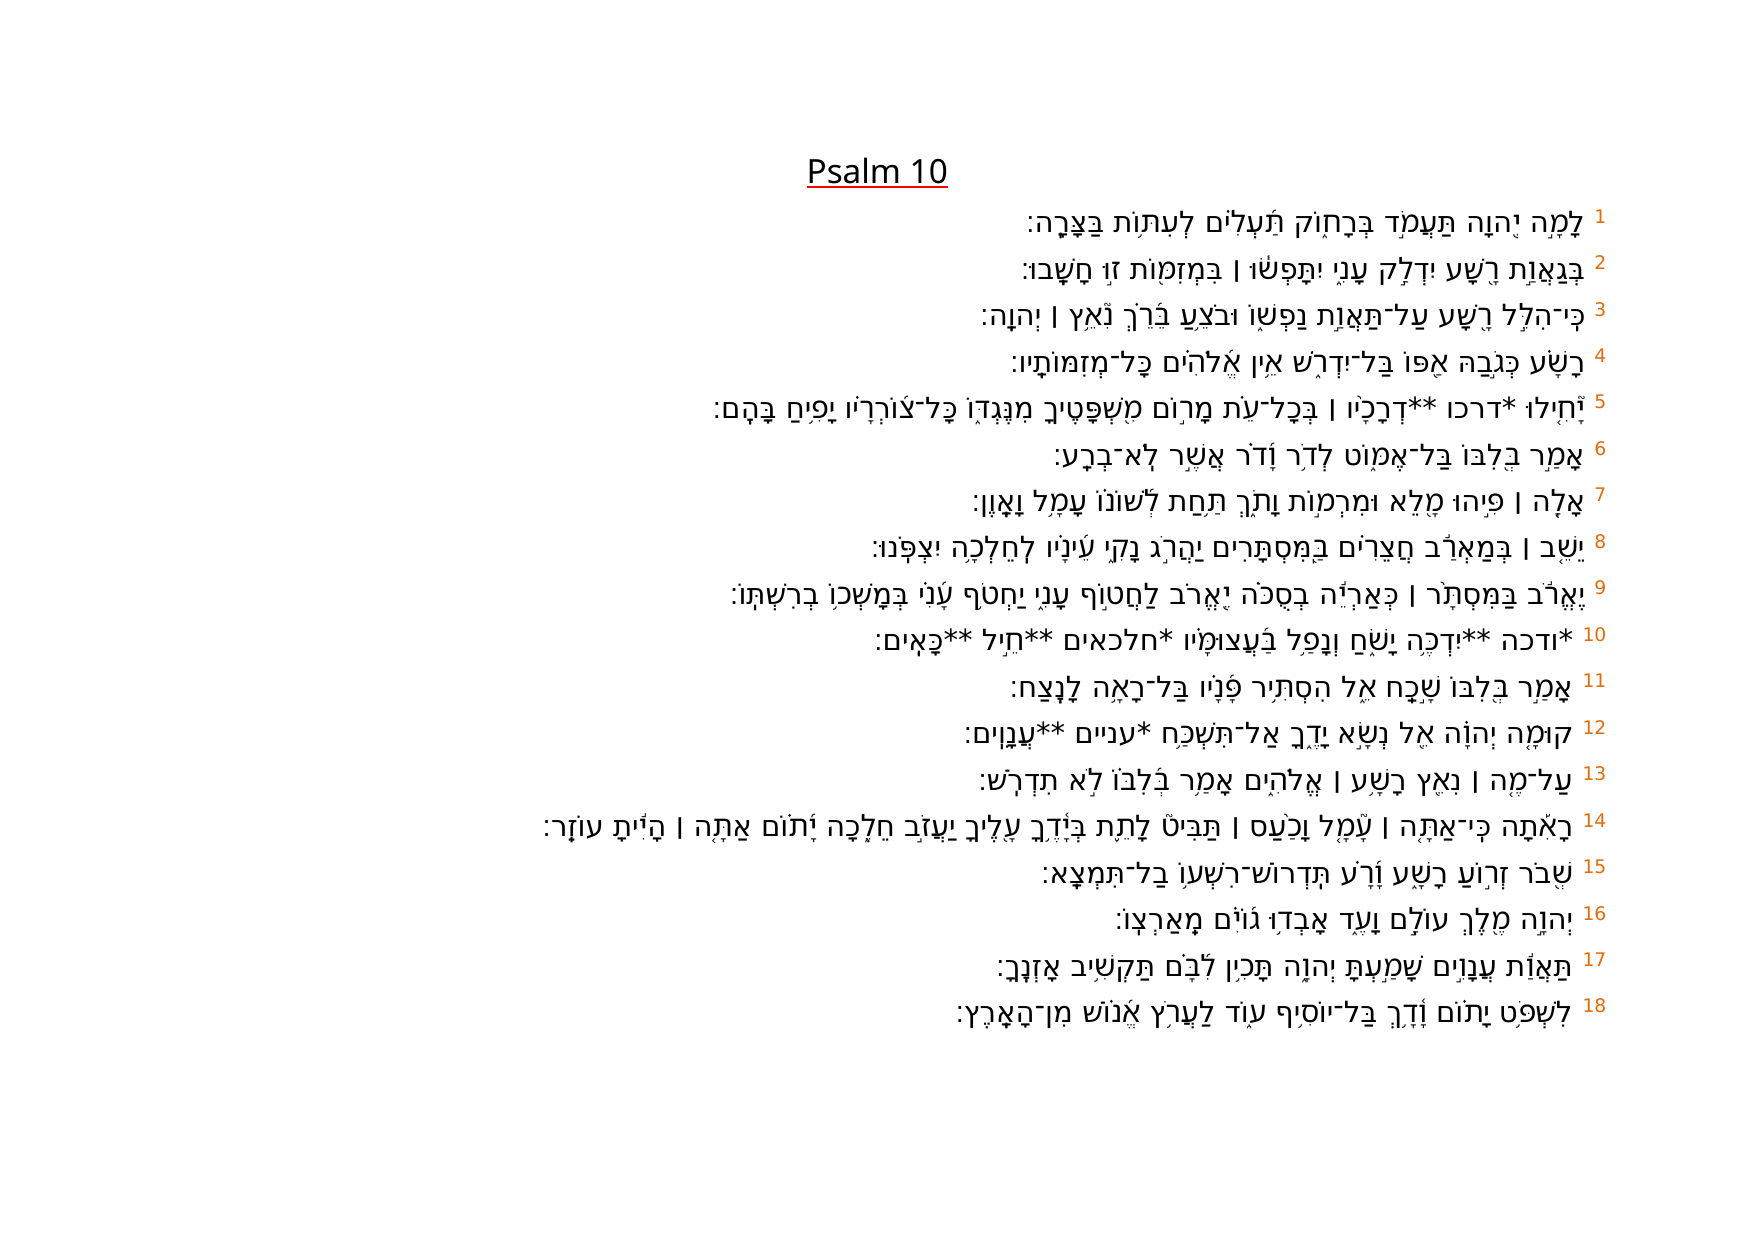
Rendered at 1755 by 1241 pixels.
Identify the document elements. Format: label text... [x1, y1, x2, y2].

text 15 שְׁ֭בֹר זְר֣וֹעַ רָשָׁ֑ע וָ֝רָ֗ע תִּֽדְרוֹשׁ־רִשְׁע֥וֹ בַל־תִּמְצָֽא׃ ‬‬‬‬ [148, 856, 1606, 890]
text 10 *ודכה **יִדְכֶּ֥ה יָשֹׁ֑חַ וְנָפַ֥ל בַּ֝עֲצוּמָּ֗יו *חלכאים **חֵ֣יל **כָּאִֽים׃ ‬‬‬‬ [148, 624, 1606, 658]
text 6 אָמַ֣ר בְּ֭לִבּוֹ בַּל־אֶמּ֑וֹט לְדֹ֥ר וָ֝דֹ֗ר אֲשֶׁ֣ר לֹֽא־בְרָֽע׃ ‬‬‬‬ [148, 438, 1606, 472]
text 7 אָלָ֤ה ׀ פִּ֣יהוּ מָ֭לֵא וּמִרְמ֣וֹת וָתֹ֑ךְ תַּ֥חַת לְ֝שׁוֹנ֗וֹ עָמָ֥ל וָאָֽוֶן׃ ‬‬‬‬ [148, 484, 1606, 518]
text 13 עַל־מֶ֤ה ׀ נִאֵ֖ץ רָשָׁ֥ע ׀ אֱלֹהִ֑ים אָמַ֥ר בְּ֝לִבּ֗וֹ לֹ֣א תִדְרֹֽשׁ׃ ‬‬‬‬ [148, 763, 1606, 797]
text 11 אָמַ֣ר בְּ֭לִבּוֹ שָׁ֣כַֽח אֵ֑ל הִסְתִּ֥יר פָּ֝נָ֗יו בַּל־רָאָ֥ה לָנֶֽצַח׃ ‬‬‬‬ [148, 670, 1606, 704]
text 9 יֶאֱרֹ֬ב בַּמִּסְתָּ֨ר ׀ כְּאַרְיֵ֬ה בְסֻכֹּ֗ה יֶ֭אֱרֹב לַחֲט֣וֹף עָנִ֑י יַחְטֹ֥ף עָ֝נִ֗י בְּמָשְׁכ֥וֹ בְרִשְׁתּֽוֹ׃ ‬‬‬‬ [148, 577, 1606, 611]
text 16 יְהוָ֣ה מֶ֭לֶךְ עוֹלָ֣ם וָעֶ֑ד אָבְד֥וּ ג֝וֹיִ֗ם מֵֽאַרְצֽוֹ׃ ‬‬‬‬ [148, 902, 1606, 936]
text 14 רָאִ֡תָה כִּֽי־אַתָּ֤ה ׀ עָ֘מָ֤ל וָכַ֨עַס ׀ תַּבִּיט֮ לָתֵ֢ת בְּיָ֫דֶ֥ךָ עָ֭לֶיךָ יַעֲזֹ֣ב חֵלֶ֑כָה יָ֝ת֗וֹם אַתָּ֤ה ׀ הָיִ֬יתָ עוֹזֵֽר׃ ‬‬‬‬ [148, 809, 1606, 843]
text Psalm 10 [148, 148, 1606, 193]
text 4 רָשָׁ֗ע כְּגֹ֣בַהּ אַ֭פּוֹ בַּל־יִדְרֹ֑שׁ אֵ֥ין אֱ֝לֹהִ֗ים כָּל־מְזִמּוֹתָֽיו׃ ‬‬‬‬ [148, 345, 1606, 379]
text 3 כִּֽי־הִלֵּ֣ל רָ֭שָׁע עַל־תַּאֲוַ֣ת נַפְשׁ֑וֹ וּבֹצֵ֥עַ בֵּ֝רֵ֗ךְ נִ֘אֵ֥ץ ׀ יְהוָֽה׃ ‬‬‬‬ [148, 298, 1606, 332]
text 1 לָמָ֣ה יְ֭הוָה תַּעֲמֹ֣ד בְּרָח֑וֹק תַּ֝עְלִ֗ים לְעִתּ֥וֹת בַּצָּרֽ͏ָה׃ [148, 206, 1606, 239]
text 17 תַּאֲוַ֬ת עֲנָוִ֣ים שָׁמַ֣עְתָּ יְהוָ֑ה תָּכִ֥ין לִ֝בָּ֗ם תַּקְשִׁ֥יב אָזְנֶֽךָ׃ ‬‬‬‬ [148, 949, 1606, 983]
text 2 בְּגַאֲוַ֣ת רָ֭שָׁע יִדְלַ֣ק עָנִ֑י יִתָּפְשׂ֓וּ ׀ בִּמְזִמּ֖וֹת ז֣וּ חָשָֽׁבוּ׃ ‬‬‬‬ [148, 252, 1606, 286]
text 18 לִשְׁפֹּ֥ט יָת֗וֹם וָ֫דָ֥ךְ בַּל־יוֹסִ֥יף ע֑וֹד לַעֲרֹ֥ץ אֱ֝נ֗וֹשׁ מִן־הָאָֽרֶץ׃ ‬‬‬‬ [148, 995, 1606, 1029]
text 12 קוּמָ֤ה יְהוָ֗ה אֵ֭ל נְשָׂ֣א יָדֶ֑ךָ אַל־תִּשְׁכַּ֥ח *עניים **עֲנָוֽ͏ִים׃ ‬‬‬‬ [148, 717, 1606, 751]
text 5 יָ֘חִ֤ילוּ *דרכו **דְרָכָ֨יו ׀ בְּכָל־עֵ֗ת מָר֣וֹם מִ֭שְׁפָּטֶיךָ מִנֶּגְדּ֑וֹ כָּל־צ֝וֹרְרָ֗יו יָפִ֥יחַ בָּהֶֽם׃ ‬‬‬‬ [148, 391, 1606, 425]
text 8 יֵשֵׁ֤ב ׀ בְּמַאְרַ֬ב חֲצֵרִ֗ים בַּֽ֭מִּסְתָּרִים יַהֲרֹ֣ג נָקִ֑י עֵ֝ינָ֗יו לְֽחֵלְכָ֥ה יִצְפֹּֽנוּ׃ ‬‬‬‬ [148, 531, 1606, 565]
